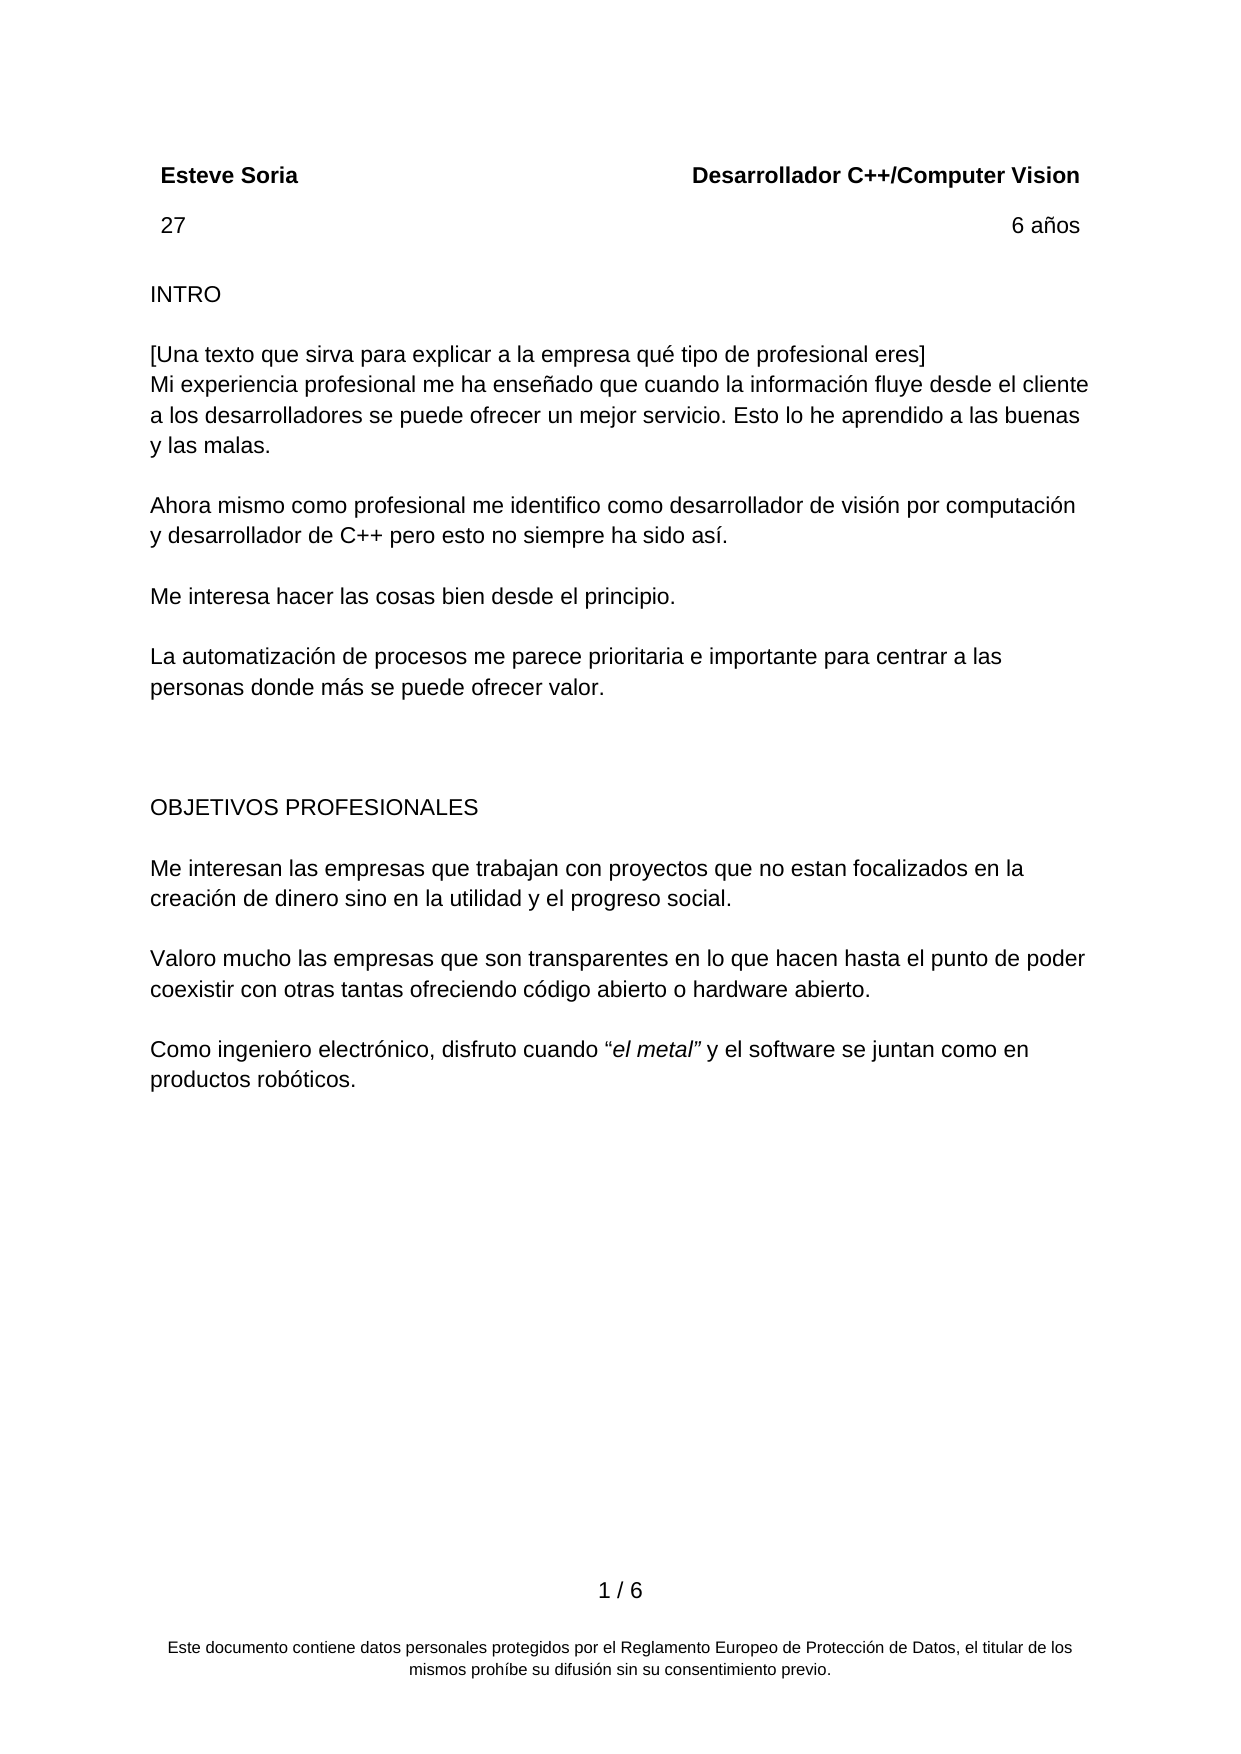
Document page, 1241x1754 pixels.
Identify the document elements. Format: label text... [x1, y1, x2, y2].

table_cell 27 [151, 201, 619, 248]
text Ahora mismo como profesional me identifico como desarrollador de visión por computación y desarrollador de C++ pero esto no siempre ha sido así. [150, 492, 1090, 549]
text Valoro mucho las empresas que son transparentes en lo que hacen hasta el punto de poder coexistir con otras tantas ofreciendo código abierto o hardware abierto. [150, 945, 1090, 1002]
table_cell 6 años [621, 201, 1090, 248]
text [Una texto que sirva para explicar a la empresa qué tipo de profesional eres] [150, 341, 1090, 368]
text Como ingeniero electrónico, disfruto cuando “el metal” y el software se juntan como en productos robóticos. [150, 1036, 1090, 1093]
table_header Desarrollador C++/Computer Vision [621, 152, 1090, 199]
text OBJETIVOS PROFESIONALES [150, 794, 1090, 821]
text La automatización de procesos me parece prioritaria e importante para centrar a las personas donde más se puede ofrecer valor. [150, 643, 1090, 700]
text Me interesan las empresas que trabajan con proyectos que no estan focalizados en la creación de dinero sino en la utilidad y el progreso social. [150, 855, 1090, 911]
text Mi experiencia profesional me ha enseñado que cuando la información fluye desde el cliente a los desarrolladores se puede ofrecer un mejor servicio. Esto lo he aprendido a las buenas y las malas. [150, 371, 1090, 458]
text Me interesa hacer las cosas bien desde el principio. [150, 583, 1090, 609]
text INTRO [150, 281, 1090, 307]
table_header Esteve Soria [151, 152, 619, 199]
